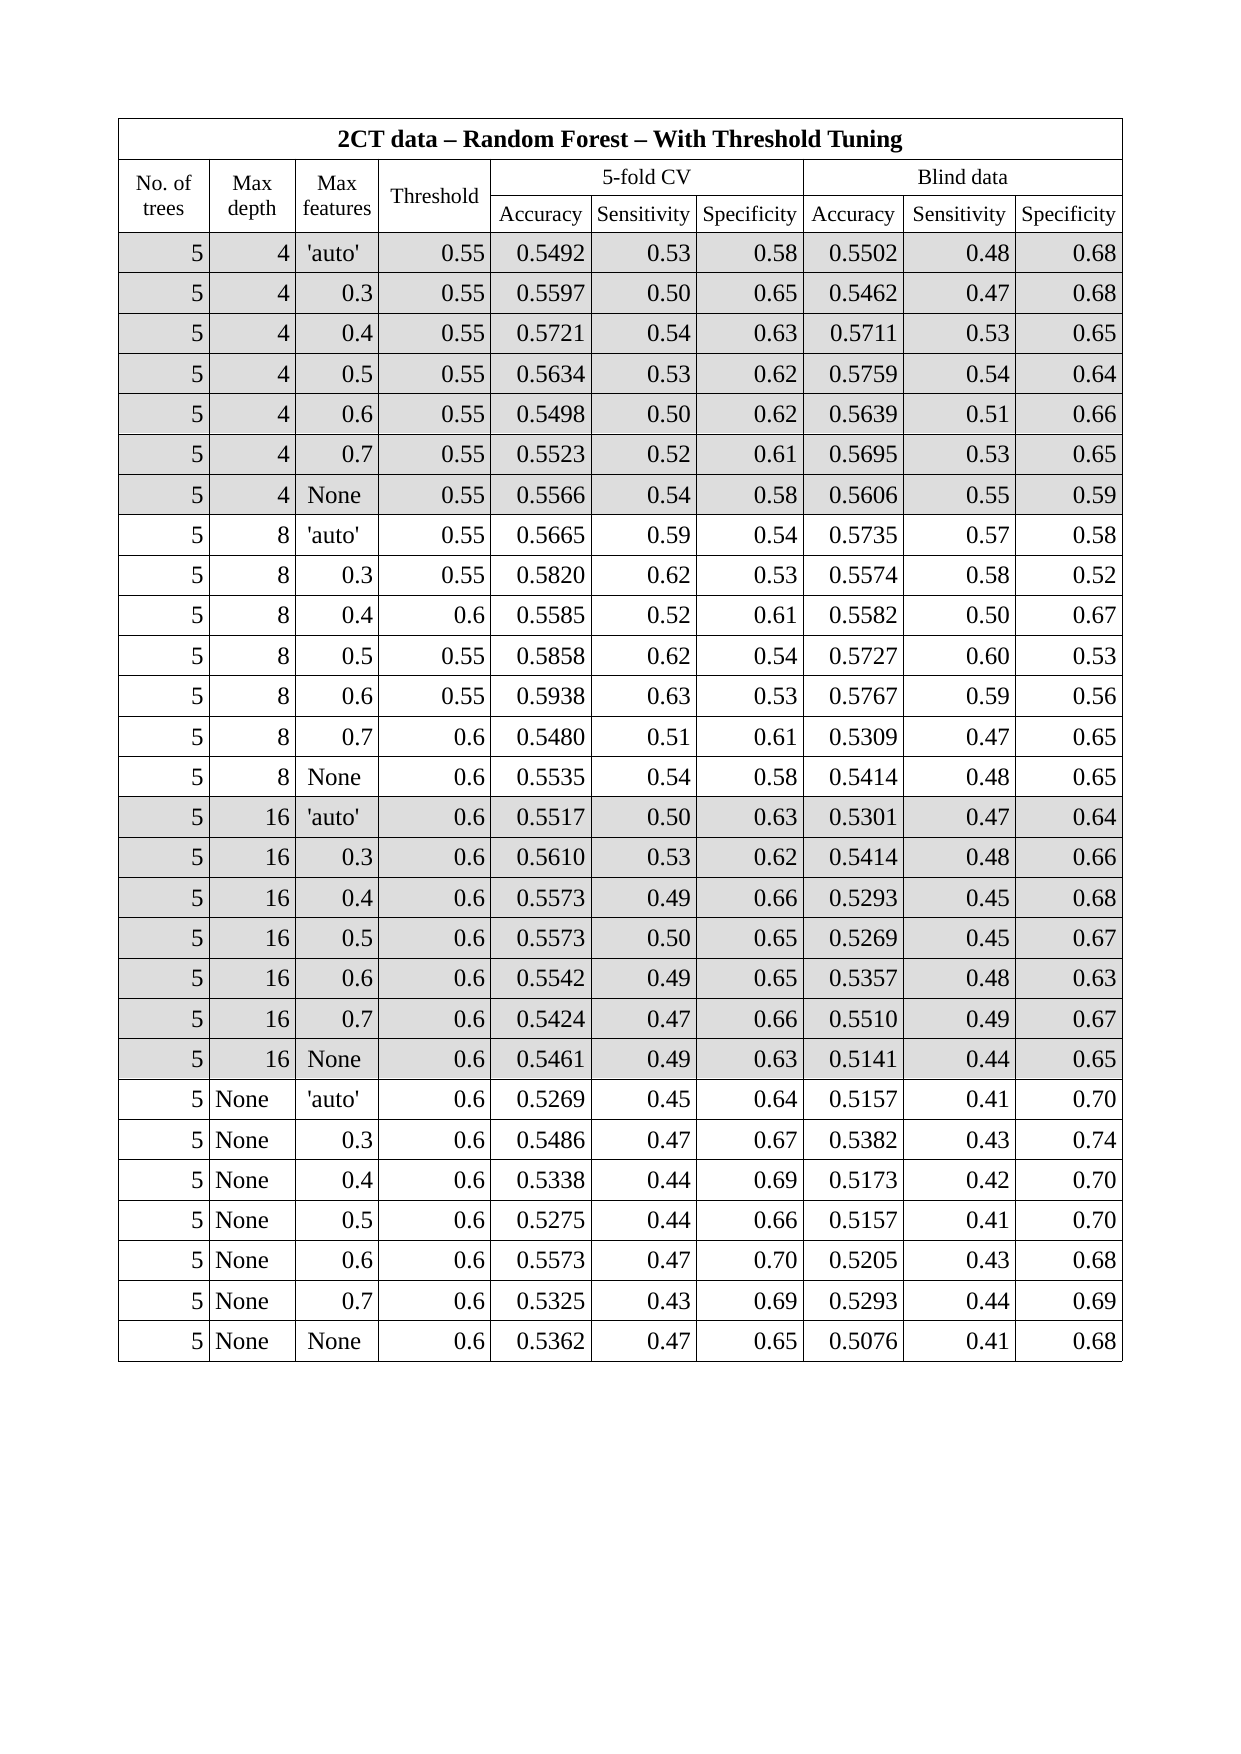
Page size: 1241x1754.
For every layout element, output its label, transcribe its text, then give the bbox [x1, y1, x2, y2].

table_cell Specificity [1016, 196, 1122, 232]
table_cell 5 [119, 354, 209, 393]
table_cell 0.55 [379, 273, 490, 313]
table_cell 'auto' [296, 1080, 378, 1119]
table_cell 0.5486 [491, 1120, 591, 1159]
table_cell 0.6 [379, 1321, 490, 1361]
table_cell 0.5711 [804, 314, 903, 353]
table_cell 0.53 [904, 314, 1015, 353]
table_cell 16 [210, 999, 295, 1038]
table_cell 0.43 [592, 1281, 696, 1320]
table_cell 0.5173 [804, 1160, 903, 1199]
table_cell 0.70 [1016, 1201, 1122, 1240]
table_cell 0.5141 [804, 1039, 903, 1078]
table_cell 0.6 [379, 717, 490, 756]
table_cell 0.48 [904, 757, 1015, 796]
table_cell 'auto' [296, 797, 378, 837]
table_cell 8 [210, 556, 295, 595]
table_cell 0.5338 [491, 1160, 591, 1199]
table_cell 0.5665 [491, 515, 591, 554]
table_cell 0.5 [296, 354, 378, 393]
table_cell 0.5 [296, 1201, 378, 1240]
table_cell 0.45 [592, 1080, 696, 1119]
table_cell 0.6 [379, 1080, 490, 1119]
table_cell 0.67 [1016, 999, 1122, 1038]
table_cell 5 [119, 475, 209, 514]
table_cell 0.68 [1016, 273, 1122, 313]
table_cell 0.69 [697, 1160, 803, 1199]
table_cell 4 [210, 354, 295, 393]
table_cell 0.50 [592, 797, 696, 837]
table_cell None [210, 1160, 295, 1199]
table_cell 5 [119, 636, 209, 675]
table_cell None [296, 475, 378, 514]
table_cell 0.5639 [804, 394, 903, 433]
table_cell 0.52 [592, 435, 696, 474]
table_cell 0.55 [379, 515, 490, 554]
table_cell 8 [210, 676, 295, 716]
table_cell 0.63 [697, 797, 803, 837]
table_cell 0.7 [296, 717, 378, 756]
table_cell 0.55 [379, 233, 490, 272]
table_cell 0.62 [697, 838, 803, 877]
table_cell 0.59 [592, 515, 696, 554]
table_cell 0.61 [697, 717, 803, 756]
table_cell 4 [210, 314, 295, 353]
table_cell 5 [119, 1039, 209, 1078]
table_cell 0.5820 [491, 556, 591, 595]
table_cell 0.6 [379, 959, 490, 998]
table_cell 8 [210, 636, 295, 675]
table_cell 0.47 [592, 999, 696, 1038]
table_cell Specificity [697, 196, 803, 232]
table_cell 0.55 [379, 676, 490, 716]
table_cell 0.50 [904, 596, 1015, 635]
table_cell None [210, 1120, 295, 1159]
table_cell 0.6 [379, 1281, 490, 1320]
table_cell 0.55 [379, 475, 490, 514]
table_cell 0.61 [697, 435, 803, 474]
table_cell 0.5858 [491, 636, 591, 675]
table_cell 0.66 [697, 878, 803, 917]
table_cell 4 [210, 233, 295, 272]
table_cell 0.5517 [491, 797, 591, 837]
table_cell 0.5938 [491, 676, 591, 716]
table_cell 0.5309 [804, 717, 903, 756]
table_cell 0.70 [1016, 1160, 1122, 1199]
table_cell 4 [210, 475, 295, 514]
table_cell 0.6 [379, 878, 490, 917]
table_cell 0.47 [904, 717, 1015, 756]
table_cell 0.58 [1016, 515, 1122, 554]
table_cell None [210, 1321, 295, 1361]
table_cell 16 [210, 959, 295, 998]
table_cell 0.44 [592, 1201, 696, 1240]
table_cell 0.59 [1016, 475, 1122, 514]
table_cell 8 [210, 515, 295, 554]
table_cell 0.4 [296, 878, 378, 917]
table_cell 0.53 [592, 233, 696, 272]
table_cell 0.53 [592, 354, 696, 393]
table_cell 0.47 [904, 797, 1015, 837]
table_cell 0.65 [1016, 435, 1122, 474]
table_cell Max depth [210, 160, 295, 232]
table_cell 0.41 [904, 1080, 1015, 1119]
table_cell 0.62 [592, 636, 696, 675]
table_cell 0.51 [904, 394, 1015, 433]
table_cell 0.5574 [804, 556, 903, 595]
table_cell 0.44 [904, 1281, 1015, 1320]
table_cell 0.68 [1016, 1241, 1122, 1280]
table_cell 0.5573 [491, 878, 591, 917]
table_cell 0.74 [1016, 1120, 1122, 1159]
table_cell 0.5362 [491, 1321, 591, 1361]
table_cell None [296, 1039, 378, 1078]
table_cell 0.58 [697, 475, 803, 514]
table_cell 0.63 [697, 1039, 803, 1078]
table_cell 0.5269 [491, 1080, 591, 1119]
table_cell 0.55 [379, 435, 490, 474]
table_cell 0.5301 [804, 797, 903, 837]
table_cell Threshold [379, 160, 490, 232]
table_cell 0.5205 [804, 1241, 903, 1280]
table_cell 0.66 [1016, 838, 1122, 877]
table_cell 5 [119, 797, 209, 837]
table_cell 5 [119, 1080, 209, 1119]
table_cell 0.5510 [804, 999, 903, 1038]
table_cell 0.5727 [804, 636, 903, 675]
table_cell 0.61 [697, 596, 803, 635]
table_cell 0.55 [379, 314, 490, 353]
table_cell 0.55 [904, 475, 1015, 514]
table_cell 0.48 [904, 233, 1015, 272]
table_cell 5 [119, 273, 209, 313]
table_cell 0.4 [296, 596, 378, 635]
table_cell 0.5735 [804, 515, 903, 554]
table_cell 0.6 [379, 999, 490, 1038]
table_cell 0.5566 [491, 475, 591, 514]
table_cell 5 [119, 717, 209, 756]
table_cell 5 [119, 999, 209, 1038]
table_cell 5 [119, 515, 209, 554]
table_cell 0.64 [1016, 354, 1122, 393]
table_cell 5-fold CV [491, 160, 803, 195]
table_cell None [210, 1241, 295, 1280]
table_cell 0.54 [904, 354, 1015, 393]
table_cell 0.5582 [804, 596, 903, 635]
table_cell 0.53 [697, 676, 803, 716]
table_cell 0.5523 [491, 435, 591, 474]
table_cell 0.4 [296, 314, 378, 353]
table_cell 4 [210, 394, 295, 433]
table_cell 0.45 [904, 918, 1015, 958]
table_cell 0.47 [592, 1120, 696, 1159]
table_cell 0.5325 [491, 1281, 591, 1320]
table_cell 0.59 [904, 676, 1015, 716]
table_cell 4 [210, 435, 295, 474]
table_cell 0.57 [904, 515, 1015, 554]
table_cell 0.62 [592, 556, 696, 595]
table_cell None [296, 757, 378, 796]
table_cell 0.54 [592, 314, 696, 353]
table_cell None [296, 1321, 378, 1361]
table_cell 0.43 [904, 1241, 1015, 1280]
table_cell 0.6 [379, 596, 490, 635]
table_cell 0.45 [904, 878, 1015, 917]
table_cell 0.5695 [804, 435, 903, 474]
table_cell 0.63 [1016, 959, 1122, 998]
table_cell 0.5414 [804, 838, 903, 877]
table_cell 0.58 [904, 556, 1015, 595]
table_cell 0.41 [904, 1201, 1015, 1240]
table_cell 0.65 [697, 273, 803, 313]
table_cell 0.5357 [804, 959, 903, 998]
table_cell 0.42 [904, 1160, 1015, 1199]
table_cell 0.6 [379, 918, 490, 958]
table_cell Accuracy [491, 196, 591, 232]
table_cell 0.68 [1016, 1321, 1122, 1361]
table_cell 0.5542 [491, 959, 591, 998]
table_cell 0.5585 [491, 596, 591, 635]
table_cell 4 [210, 273, 295, 313]
table_cell 0.70 [697, 1241, 803, 1280]
table_cell 5 [119, 233, 209, 272]
table_header 2CT data – Random Forest – With Threshold Tuning [119, 119, 1122, 158]
table_cell 0.63 [697, 314, 803, 353]
table_cell 0.55 [379, 354, 490, 393]
table_cell 0.4 [296, 1160, 378, 1199]
table_cell 0.58 [697, 233, 803, 272]
table_cell 0.65 [1016, 1039, 1122, 1078]
table_cell 0.54 [697, 515, 803, 554]
table_cell 0.54 [592, 475, 696, 514]
table_cell 8 [210, 717, 295, 756]
table_cell 0.49 [904, 999, 1015, 1038]
table_cell Sensitivity [904, 196, 1015, 232]
table_cell 5 [119, 878, 209, 917]
table_cell 0.67 [1016, 918, 1122, 958]
table_cell 0.64 [1016, 797, 1122, 837]
table_cell 0.43 [904, 1120, 1015, 1159]
table_cell 0.53 [697, 556, 803, 595]
table_cell 8 [210, 757, 295, 796]
table_cell 0.47 [592, 1241, 696, 1280]
table_cell 5 [119, 1120, 209, 1159]
table_cell 0.5634 [491, 354, 591, 393]
table_cell 0.5767 [804, 676, 903, 716]
table_cell 0.49 [592, 959, 696, 998]
table_cell 0.65 [1016, 717, 1122, 756]
table_cell 0.6 [379, 797, 490, 837]
table_cell 0.6 [296, 676, 378, 716]
table_cell 0.55 [379, 636, 490, 675]
table_cell 0.5275 [491, 1201, 591, 1240]
table_cell 'auto' [296, 233, 378, 272]
table_cell 0.54 [697, 636, 803, 675]
table_cell 0.63 [592, 676, 696, 716]
table_cell 0.55 [379, 394, 490, 433]
table_cell 8 [210, 596, 295, 635]
table_cell 0.55 [379, 556, 490, 595]
table_cell 0.6 [379, 1120, 490, 1159]
table_cell 16 [210, 797, 295, 837]
table_cell 0.5573 [491, 1241, 591, 1280]
table_cell 0.49 [592, 878, 696, 917]
table_cell 0.5157 [804, 1201, 903, 1240]
table_cell 0.5414 [804, 757, 903, 796]
table_cell 0.7 [296, 435, 378, 474]
table_cell 16 [210, 838, 295, 877]
table_cell None [210, 1080, 295, 1119]
table_cell 0.66 [1016, 394, 1122, 433]
table_cell 0.56 [1016, 676, 1122, 716]
table_cell 5 [119, 676, 209, 716]
table_cell 0.52 [1016, 556, 1122, 595]
table_cell 0.5269 [804, 918, 903, 958]
table_cell 5 [119, 959, 209, 998]
table_cell 0.5 [296, 918, 378, 958]
table_cell 0.5721 [491, 314, 591, 353]
table_cell Blind data [804, 160, 1122, 195]
table_cell 0.5502 [804, 233, 903, 272]
table_cell 0.7 [296, 1281, 378, 1320]
table_cell 0.65 [697, 918, 803, 958]
table_cell Sensitivity [592, 196, 696, 232]
table_cell 0.48 [904, 959, 1015, 998]
table_cell 0.5461 [491, 1039, 591, 1078]
table_cell 0.5382 [804, 1120, 903, 1159]
table_cell 0.5606 [804, 475, 903, 514]
table_cell 0.69 [1016, 1281, 1122, 1320]
table_cell 0.5293 [804, 1281, 903, 1320]
table_cell 0.70 [1016, 1080, 1122, 1119]
table_cell None [210, 1281, 295, 1320]
table_cell 5 [119, 394, 209, 433]
table_cell 5 [119, 314, 209, 353]
table_cell 0.6 [379, 838, 490, 877]
table_cell 0.65 [1016, 757, 1122, 796]
table_cell 0.5759 [804, 354, 903, 393]
table_cell 0.48 [904, 838, 1015, 877]
table_cell 0.53 [1016, 636, 1122, 675]
table_cell 0.62 [697, 354, 803, 393]
table_cell 0.5076 [804, 1321, 903, 1361]
table_cell 0.5 [296, 636, 378, 675]
table_cell 0.5498 [491, 394, 591, 433]
table_cell 5 [119, 1201, 209, 1240]
table_cell 0.5293 [804, 878, 903, 917]
table_cell None [210, 1201, 295, 1240]
table_cell 0.54 [592, 757, 696, 796]
table_cell 0.3 [296, 838, 378, 877]
table_cell 0.5462 [804, 273, 903, 313]
table_cell 0.6 [296, 959, 378, 998]
table_cell 16 [210, 1039, 295, 1078]
table_cell 0.65 [697, 959, 803, 998]
table_cell 0.67 [1016, 596, 1122, 635]
table_cell 0.5157 [804, 1080, 903, 1119]
table_cell 0.64 [697, 1080, 803, 1119]
table_cell 0.6 [379, 1039, 490, 1078]
table_cell 0.49 [592, 1039, 696, 1078]
table_cell 0.68 [1016, 233, 1122, 272]
table_cell 0.6 [379, 1201, 490, 1240]
table_cell 0.60 [904, 636, 1015, 675]
table_cell 0.50 [592, 394, 696, 433]
table_cell 0.5535 [491, 757, 591, 796]
table_cell 0.3 [296, 1120, 378, 1159]
table_cell 0.47 [592, 1321, 696, 1361]
table_cell 0.41 [904, 1321, 1015, 1361]
table_cell 0.65 [697, 1321, 803, 1361]
table_cell 0.6 [379, 757, 490, 796]
table_cell 0.67 [697, 1120, 803, 1159]
table_cell 0.68 [1016, 878, 1122, 917]
table_cell 5 [119, 435, 209, 474]
table_cell 0.50 [592, 918, 696, 958]
table_cell 5 [119, 838, 209, 877]
table_cell 0.52 [592, 596, 696, 635]
table_cell 0.3 [296, 556, 378, 595]
table_cell 0.66 [697, 999, 803, 1038]
table_cell 16 [210, 878, 295, 917]
table_cell 0.51 [592, 717, 696, 756]
table_cell 0.5480 [491, 717, 591, 756]
table_cell 5 [119, 1281, 209, 1320]
table_cell 0.44 [904, 1039, 1015, 1078]
table_cell 0.5424 [491, 999, 591, 1038]
table_cell 0.5610 [491, 838, 591, 877]
table_cell 0.5492 [491, 233, 591, 272]
table_cell 0.66 [697, 1201, 803, 1240]
table_cell 0.62 [697, 394, 803, 433]
table_cell 5 [119, 1241, 209, 1280]
table_cell 5 [119, 918, 209, 958]
table_cell 0.65 [1016, 314, 1122, 353]
table_cell 0.6 [379, 1160, 490, 1199]
table_cell 0.50 [592, 273, 696, 313]
table_cell 5 [119, 556, 209, 595]
table_cell 0.5597 [491, 273, 591, 313]
table_cell 0.6 [296, 1241, 378, 1280]
table_cell 16 [210, 918, 295, 958]
table_cell 0.7 [296, 999, 378, 1038]
table_cell 0.44 [592, 1160, 696, 1199]
table_cell Accuracy [804, 196, 903, 232]
table_cell 5 [119, 1160, 209, 1199]
table_cell 0.5573 [491, 918, 591, 958]
table_cell 0.6 [379, 1241, 490, 1280]
table_cell No. of trees [119, 160, 209, 232]
table_cell 'auto' [296, 515, 378, 554]
table_cell 0.53 [904, 435, 1015, 474]
table_cell Max features [296, 160, 378, 232]
table_cell 5 [119, 1321, 209, 1361]
table_cell 0.53 [592, 838, 696, 877]
table_cell 0.47 [904, 273, 1015, 313]
table_cell 0.69 [697, 1281, 803, 1320]
table_cell 5 [119, 596, 209, 635]
table_cell 0.6 [296, 394, 378, 433]
table_cell 0.3 [296, 273, 378, 313]
table_cell 0.58 [697, 757, 803, 796]
table_cell 5 [119, 757, 209, 796]
